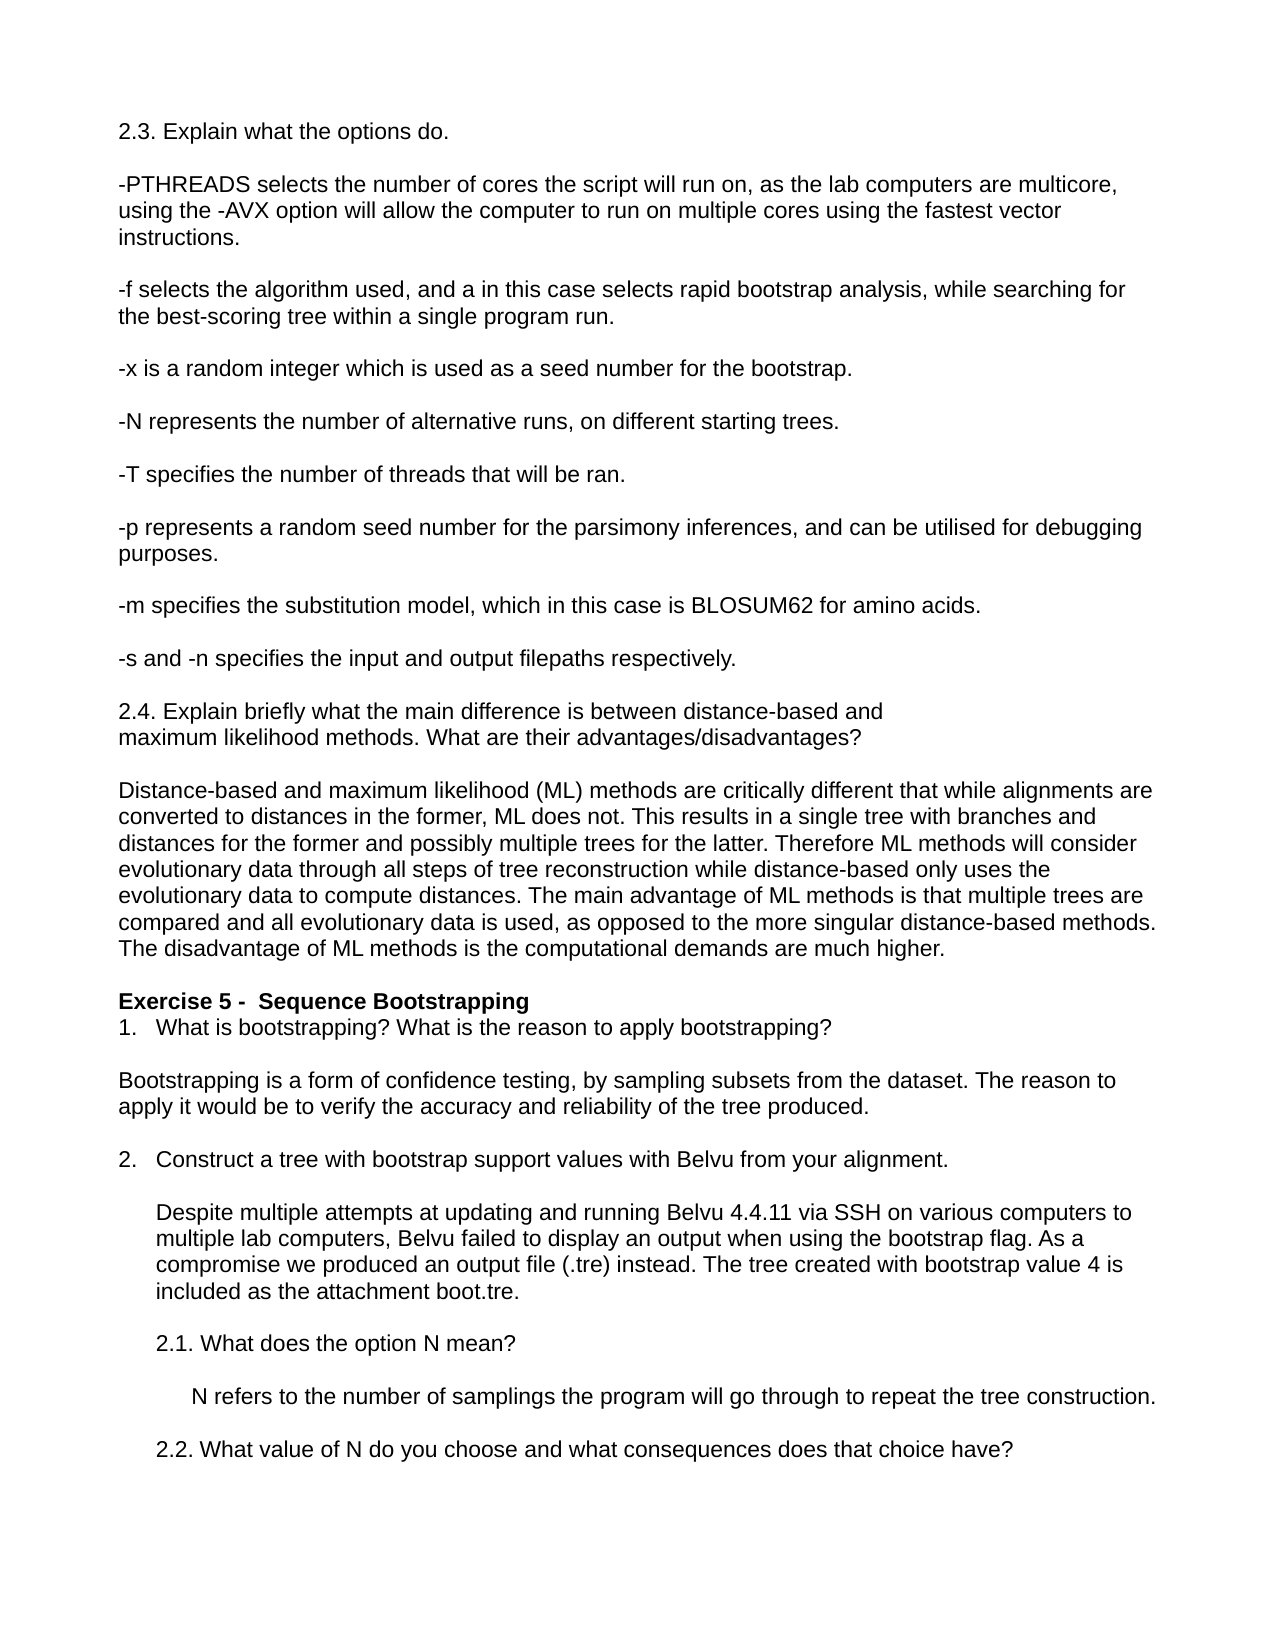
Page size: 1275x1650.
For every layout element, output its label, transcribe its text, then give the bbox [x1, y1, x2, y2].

text -N represents the number of alternative runs, on different starting trees. [118, 408, 1157, 434]
text -T specifies the number of threads that will be ran. [118, 461, 1157, 487]
text Exercise 5 - ​ Sequence Bootstrapping [118, 988, 1157, 1014]
text 2.1. What does the option N mean? [118, 1330, 1157, 1357]
text -m specifies the substitution model, which in this case is BLOSUM62 for amino acids. [118, 592, 1157, 619]
text Despite multiple attempts at updating and running Belvu 4.4.11 via SSH on various computers to multiple lab computers, Belvu failed to display an output when using the bootstrap flag. As a compromise we produced an output file (.tre) instead. The tree created with bootstrap value 4 is included as the attachment boot.tre. [156, 1199, 1157, 1304]
text Distance-based and maximum likelihood (ML) methods are critically different that while alignments are converted to distances in the former, ML does not. This results in a single tree with branches and distances for the former and possibly multiple trees for the latter. Therefore ML methods will consider evolutionary data through all steps of tree reconstruction while distance-based only uses the evolutionary data to compute distances. The main advantage of ML methods is that multiple trees are compared and all evolutionary data is used, as opposed to the more singular distance-based methods. The disadvantage of ML methods is the computational demands are much higher. [118, 777, 1157, 961]
list What is bootstrapping? What is the reason to apply bootstrapping? [118, 1014, 1157, 1041]
text Bootstrapping is a form of confidence testing, by sampling subsets from the dataset. The reason to apply it would be to verify the accuracy and reliability of the tree produced. [118, 1067, 1157, 1119]
text -s and -n specifies the input and output filepaths respectively. [118, 645, 1157, 672]
text N refers to the number of samplings the program will go through to repeat the tree construction. [191, 1383, 1157, 1409]
text maximum likelihood methods. What are their advantages/disadvantages? [118, 724, 1157, 751]
text -x is a random integer which is used as a seed number for the bootstrap. [118, 355, 1157, 382]
list What value of N do you choose and what consequences does that choice have? [156, 1436, 1157, 1462]
text -f selects the algorithm used, and a in this case selects rapid bootstrap analysis, while searching for the best-scoring tree within a single program run. [118, 276, 1157, 329]
text -PTHREADS selects the number of cores the script will run on, as the lab computers are multicore, using the -AVX option will allow the computer to run on multiple cores using the fastest vector instructions. [118, 171, 1157, 250]
text 2.3. Explain what the options do. [118, 118, 1157, 144]
text -p represents a random seed number for the parsimony inferences, and can be utilised for debugging purposes. [118, 513, 1157, 566]
text 2.4. Explain briefly what the main difference is between distance-based and [118, 698, 1157, 724]
list Construct a tree with bootstrap support values with Belvu from your alignment. [118, 1146, 1157, 1172]
